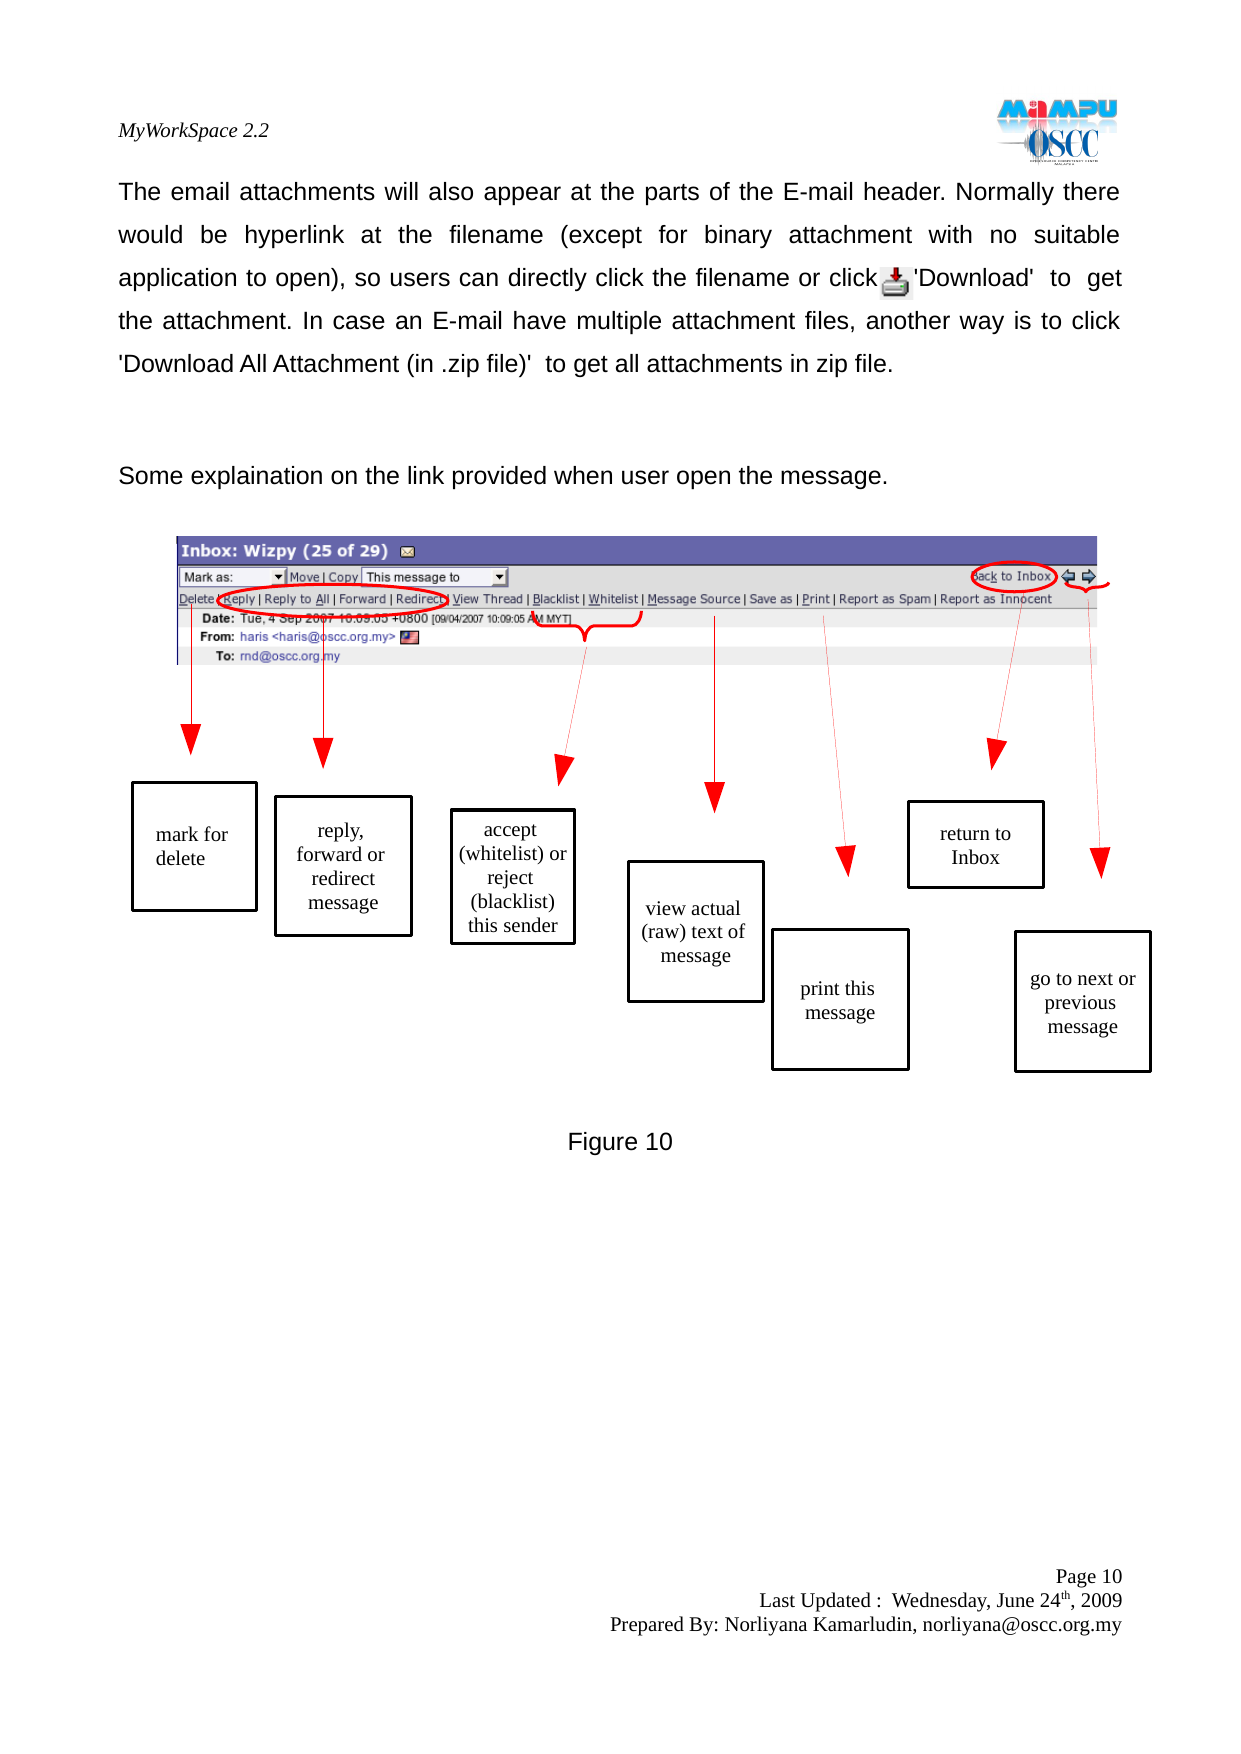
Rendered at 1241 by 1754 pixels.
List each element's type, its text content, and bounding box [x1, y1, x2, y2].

text The email attachments will also appear at the parts of the E-mail header. Normally there would be hyperlink at the filename (except for binary attachment with no suitable application to open), so users can directly click the filename or click 'Download' to get the attachment. In case an E-mail have multiple attachment files, another way is to click 'Download All Attachment (in .zip file)' to get all attachments in zip file. [118, 177, 1122, 378]
picture [879, 267, 914, 300]
text Figure 10 [118, 1127, 1122, 1156]
text Some explaination on the link provided when user open the message. [118, 461, 1122, 489]
picture [996, 86, 1118, 166]
picture [974, 564, 1054, 590]
picture [220, 586, 446, 615]
picture [176, 536, 1098, 665]
